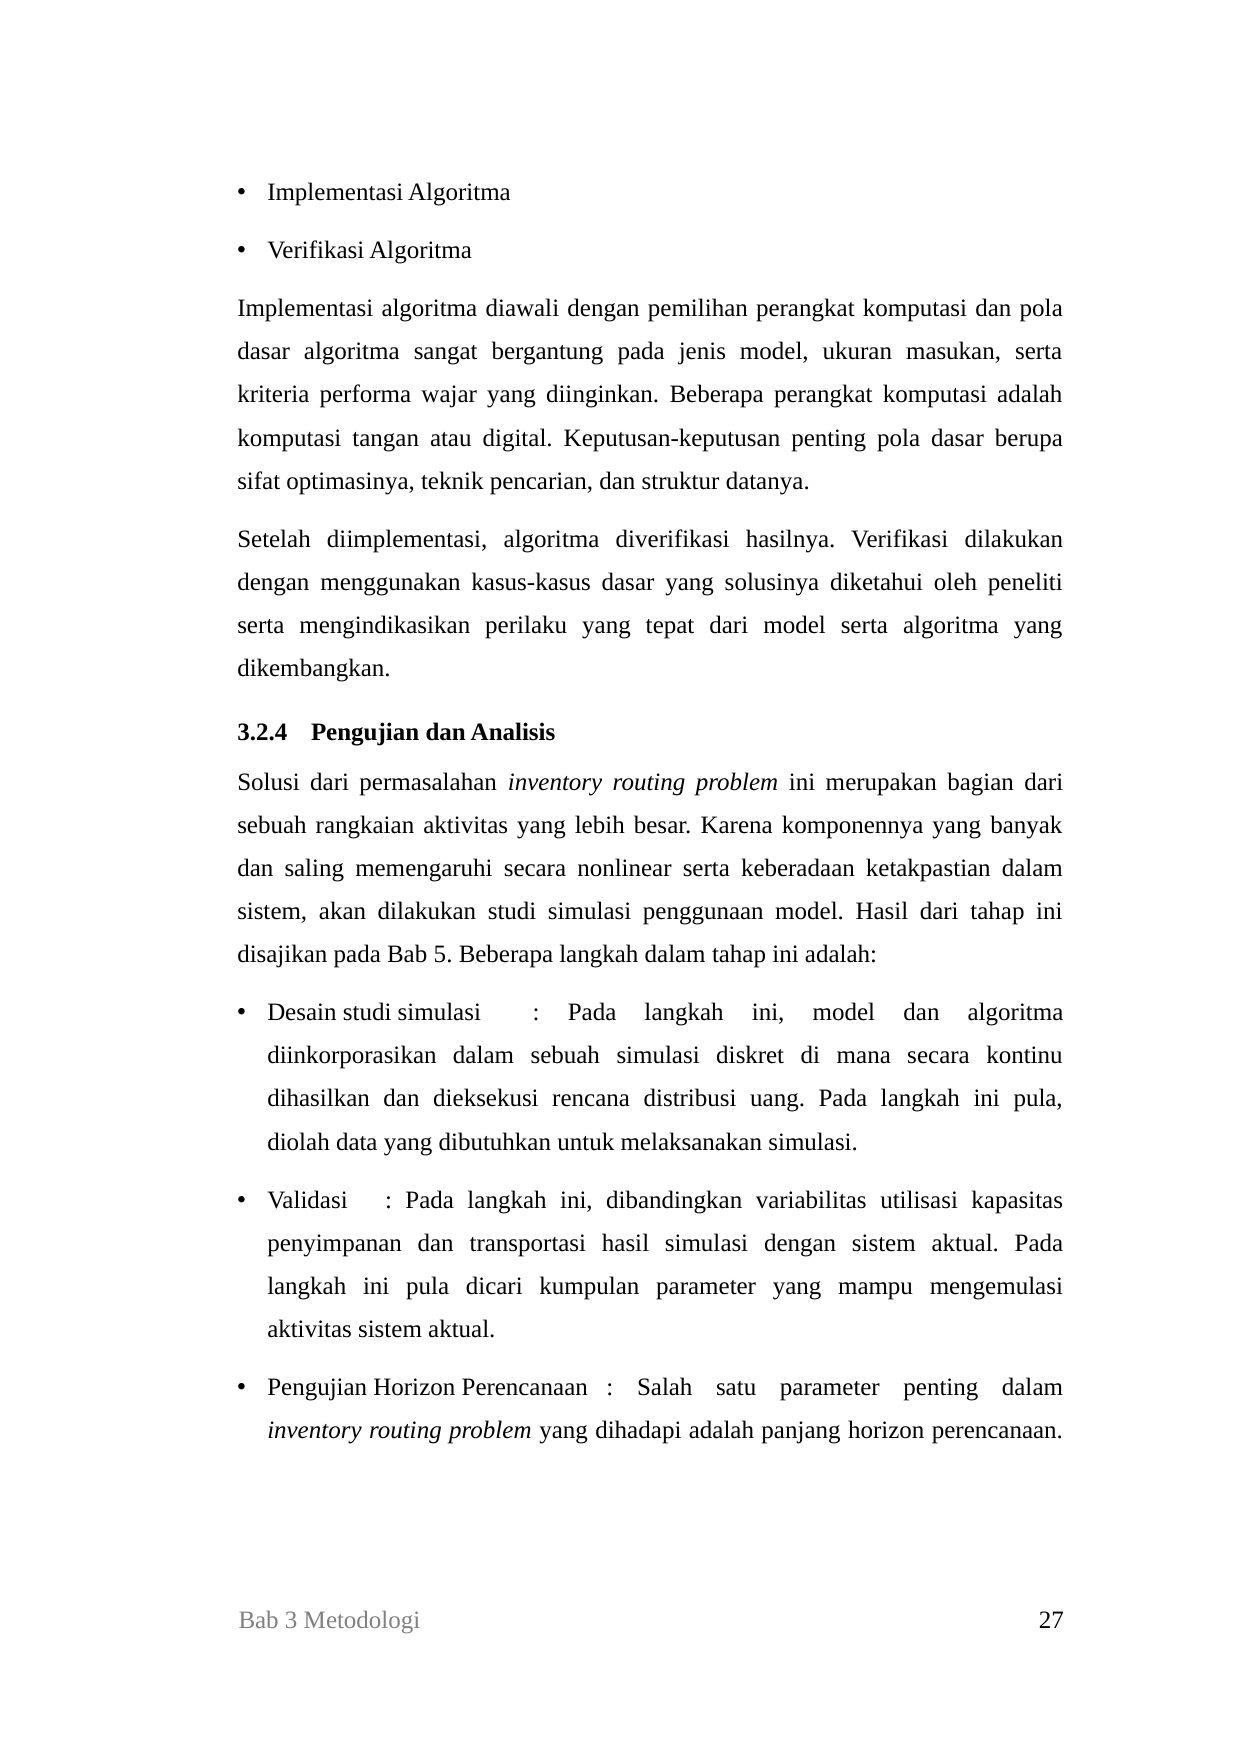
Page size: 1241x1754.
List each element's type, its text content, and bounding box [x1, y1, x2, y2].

list Validasi : Pada langkah ini, dibandingkan variabilitas utilisasi kapasitas penyimpanan dan transportasi hasil simulasi dengan sistem aktual. Pada langkah ini pula dicari kumpulan parameter yang mampu mengemulasi aktivitas sistem aktual. [237, 1185, 1063, 1343]
list Implementasi Algoritma [237, 177, 1063, 206]
list Desain studi simulasi : Pada langkah ini, model dan algoritma diinkorporasikan dalam sebuah simulasi diskret di mana secara kontinu dihasilkan dan dieksekusi rencana distribusi uang. Pada langkah ini pula, diolah data yang dibutuhkan untuk melaksanakan simulasi. [237, 997, 1063, 1155]
list Verifikasi Algoritma [237, 235, 1063, 264]
subtitle Pengujian dan Analisis [237, 717, 1063, 746]
text Setelah diimplementasi, algoritma diverifikasi hasilnya. Verifikasi dilakukan dengan menggunakan kasus-kasus dasar yang solusinya diketahui oleh peneliti serta mengindikasikan perilaku yang tepat dari model serta algoritma yang dikembangkan. [237, 524, 1063, 682]
list Pengujian Horizon Perencanaan : Salah satu parameter penting dalam inventory routing problem yang dihadapi adalah panjang horizon perencanaan. [237, 1372, 1063, 1444]
text Solusi dari permasalahan inventory routing problem ini merupakan bagian dari sebuah rangkaian aktivitas yang lebih besar. Karena komponennya yang banyak dan saling memengaruhi secara nonlinear serta keberadaan ketakpastian dalam sistem, akan dilakukan studi simulasi penggunaan model. Hasil dari tahap ini disajikan pada Bab 5. Beberapa langkah dalam tahap ini adalah: [237, 767, 1063, 968]
text Implementasi algoritma diawali dengan pemilihan perangkat komputasi dan pola dasar algoritma sangat bergantung pada jenis model, ukuran masukan, serta kriteria performa wajar yang diinginkan. Beberapa perangkat komputasi adalah komputasi tangan atau digital. Keputusan-keputusan penting pola dasar berupa sifat optimasinya, teknik pencarian, dan struktur datanya. [237, 293, 1063, 494]
